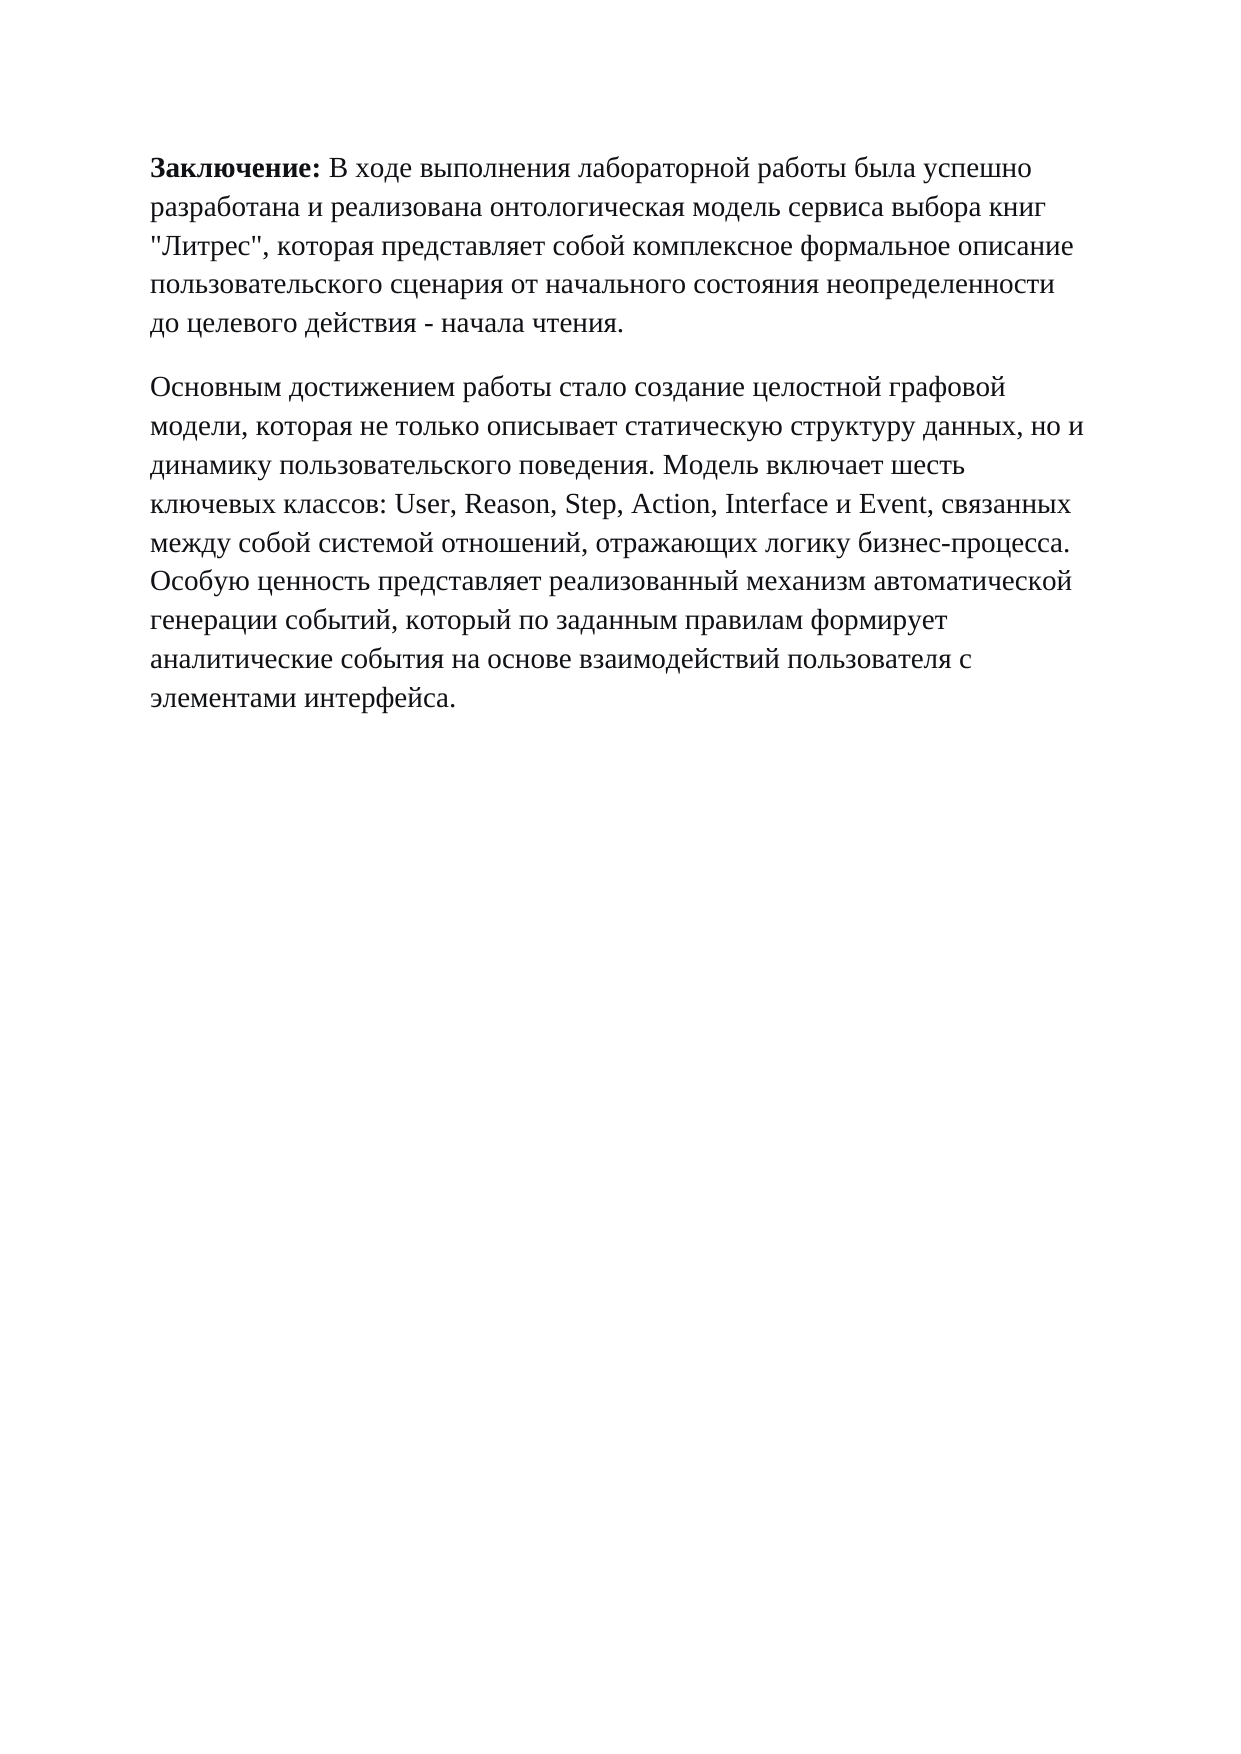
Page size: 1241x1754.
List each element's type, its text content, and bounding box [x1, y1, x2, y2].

text Заключение: В ходе выполнения лабораторной работы была успешно разработана и реализована онтологическая модель сервиса выбора книг "Литрес", которая представляет собой комплексное формальное описание пользовательского сценария от начального состояния неопределенности до целевого действия - начала чтения. [150, 150, 1090, 339]
text Основным достижением работы стало создание целостной графовой модели, которая не только описывает статическую структуру данных, но и динамику пользовательского поведения. Модель включает шесть ключевых классов: User, Reason, Step, Action, Interface и Event, связанных между собой системой отношений, отражающих логику бизнес-процесса. Особую ценность представляет реализованный механизм автоматической генерации событий, который по заданным правилам формирует аналитические события на основе взаимодействий пользователя с элементами интерфейса. [150, 369, 1090, 714]
